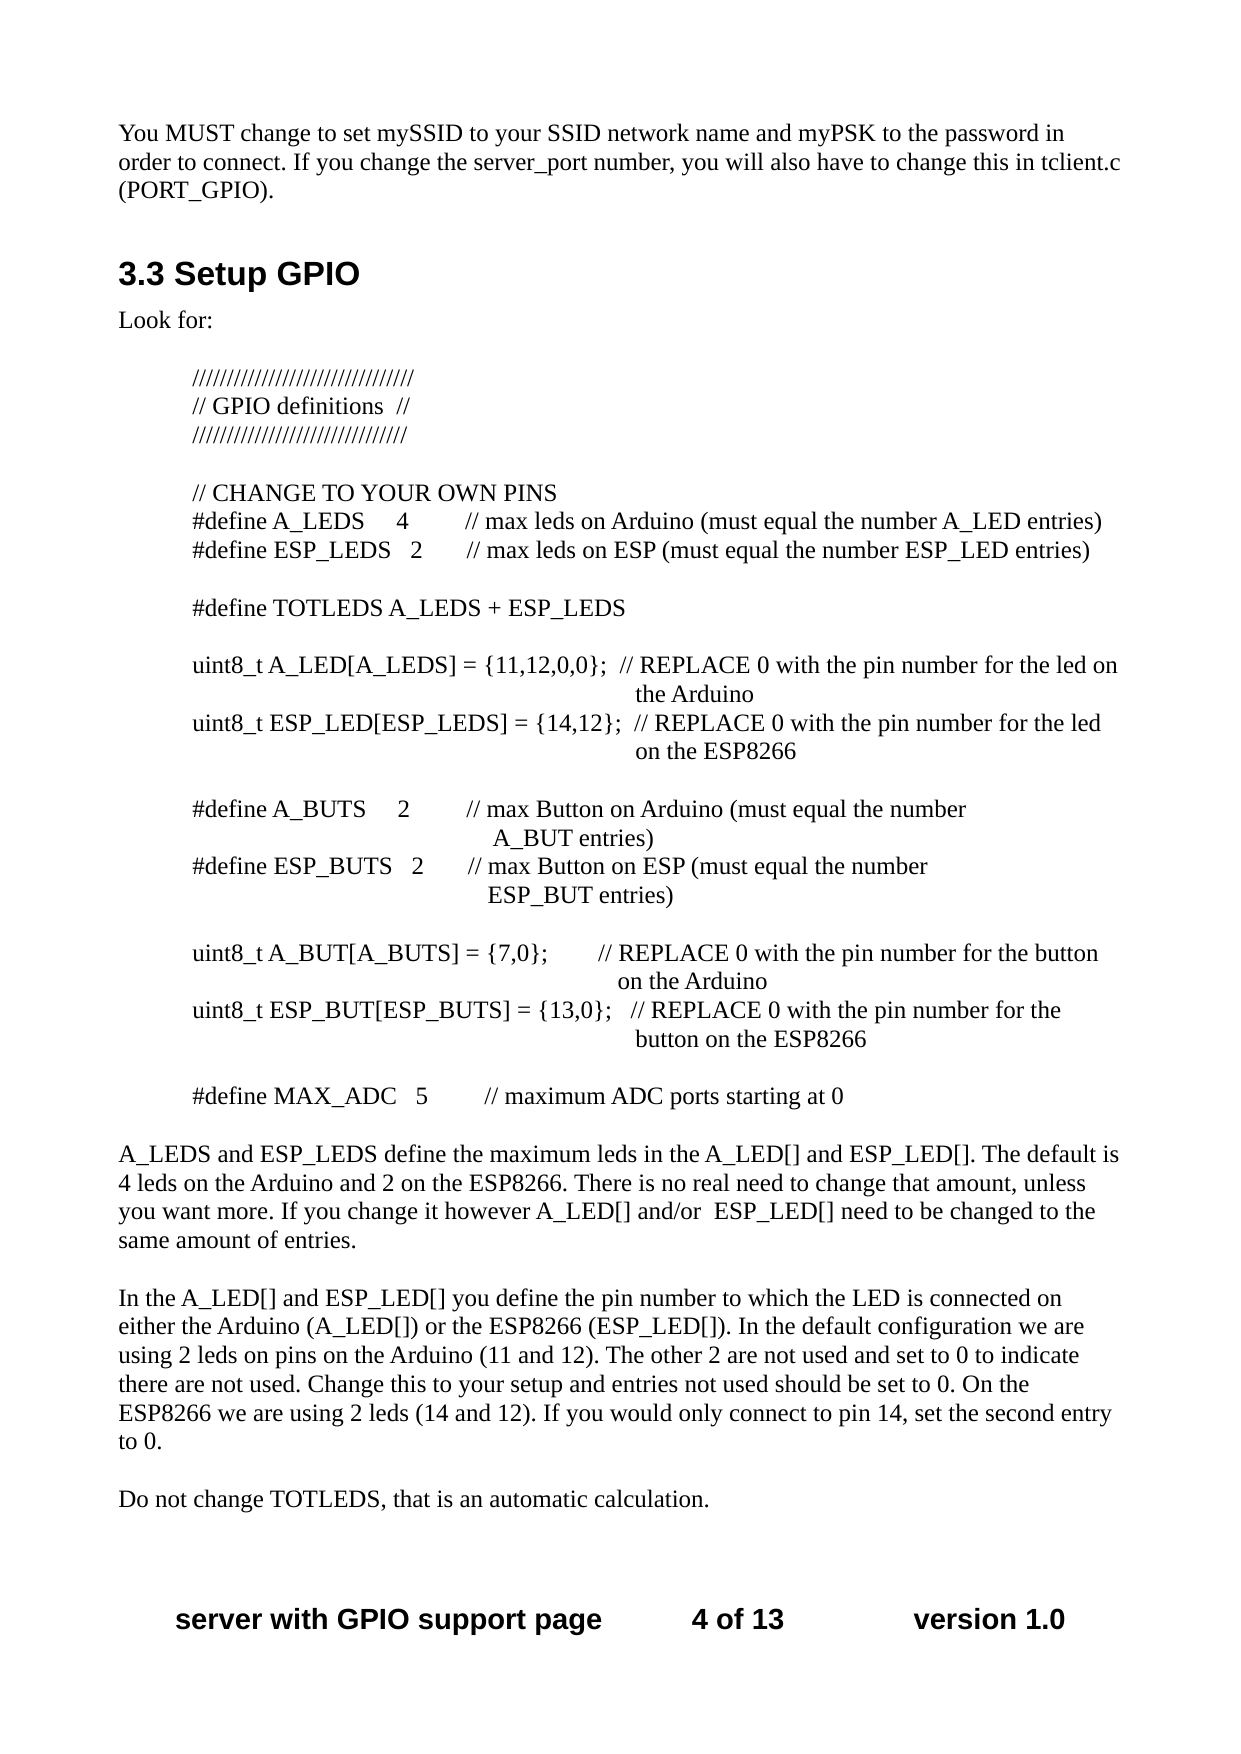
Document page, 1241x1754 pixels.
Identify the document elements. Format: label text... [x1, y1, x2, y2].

text uint8_t ESP_LED[ESP_LEDS] = {14,12}; // REPLACE 0 with the pin number for the led on the ESP8266 [118, 708, 1122, 765]
text #define A_LEDS 4 // max leds on Arduino (must equal the number A_LED entries) [118, 506, 1122, 535]
text /////////////////////////////// [118, 420, 1122, 449]
text A_BUT entries) [118, 823, 1122, 851]
text // GPIO definitions // [118, 391, 1122, 420]
text Look for: [118, 305, 1122, 334]
text In the A_LED[] and ESP_LED[] you define the pin number to which the LED is connected on either the Arduino (A_LED[]) or the ESP8266 (ESP_LED[]). In the default configuration we are using 2 leds on pins on the Arduino (11 and 12). The other 2 are not used and set to 0 to indicate there are not used. Change this to your setup and entries not used should be set to 0. On the ESP8266 we are using 2 leds (14 and 12). If you would only connect to pin 14, set the second entry to 0. [118, 1283, 1122, 1455]
subtitle 3.3 Setup GPIO [118, 254, 1122, 293]
text #define MAX_ADC 5 // maximum ADC ports starting at 0 [118, 1081, 1122, 1110]
text // CHANGE TO YOUR OWN PINS [118, 478, 1122, 506]
text Do not change TOTLEDS, that is an automatic calculation. [118, 1484, 1122, 1513]
text #define TOTLEDS A_LEDS + ESP_LEDS [118, 593, 1122, 621]
text uint8_t ESP_BUT[ESP_BUTS] = {13,0}; // REPLACE 0 with the pin number for the button on the ESP8266 [118, 995, 1122, 1053]
text uint8_t A_BUT[A_BUTS] = {7,0}; // REPLACE 0 with the pin number for the button on the Arduino [118, 938, 1122, 995]
text uint8_t A_LED[A_LEDS] = {11,12,0,0}; // REPLACE 0 with the pin number for the led on the Arduino [118, 650, 1122, 708]
text #define ESP_LEDS 2 // max leds on ESP (must equal the number ESP_LED entries) [118, 535, 1122, 564]
text //////////////////////////////// [118, 363, 1122, 391]
text You MUST change to set mySSID to your SSID network name and myPSK to the password in order to connect. If you change the server_port number, you will also have to change this in tclient.c (PORT_GPIO). [118, 118, 1122, 204]
text ESP_BUT entries) [118, 880, 1122, 909]
text A_LEDS and ESP_LEDS define the maximum leds in the A_LED[] and ESP_LED[]. The default is 4 leds on the Arduino and 2 on the ESP8266. There is no real need to change that amount, unless you want more. If you change it however A_LED[] and/or ESP_LED[] need to be changed to the same amount of entries. [118, 1139, 1122, 1254]
text #define A_BUTS 2 // max Button on Arduino (must equal the number [118, 794, 1122, 823]
text #define ESP_BUTS 2 // max Button on ESP (must equal the number [118, 851, 1122, 880]
